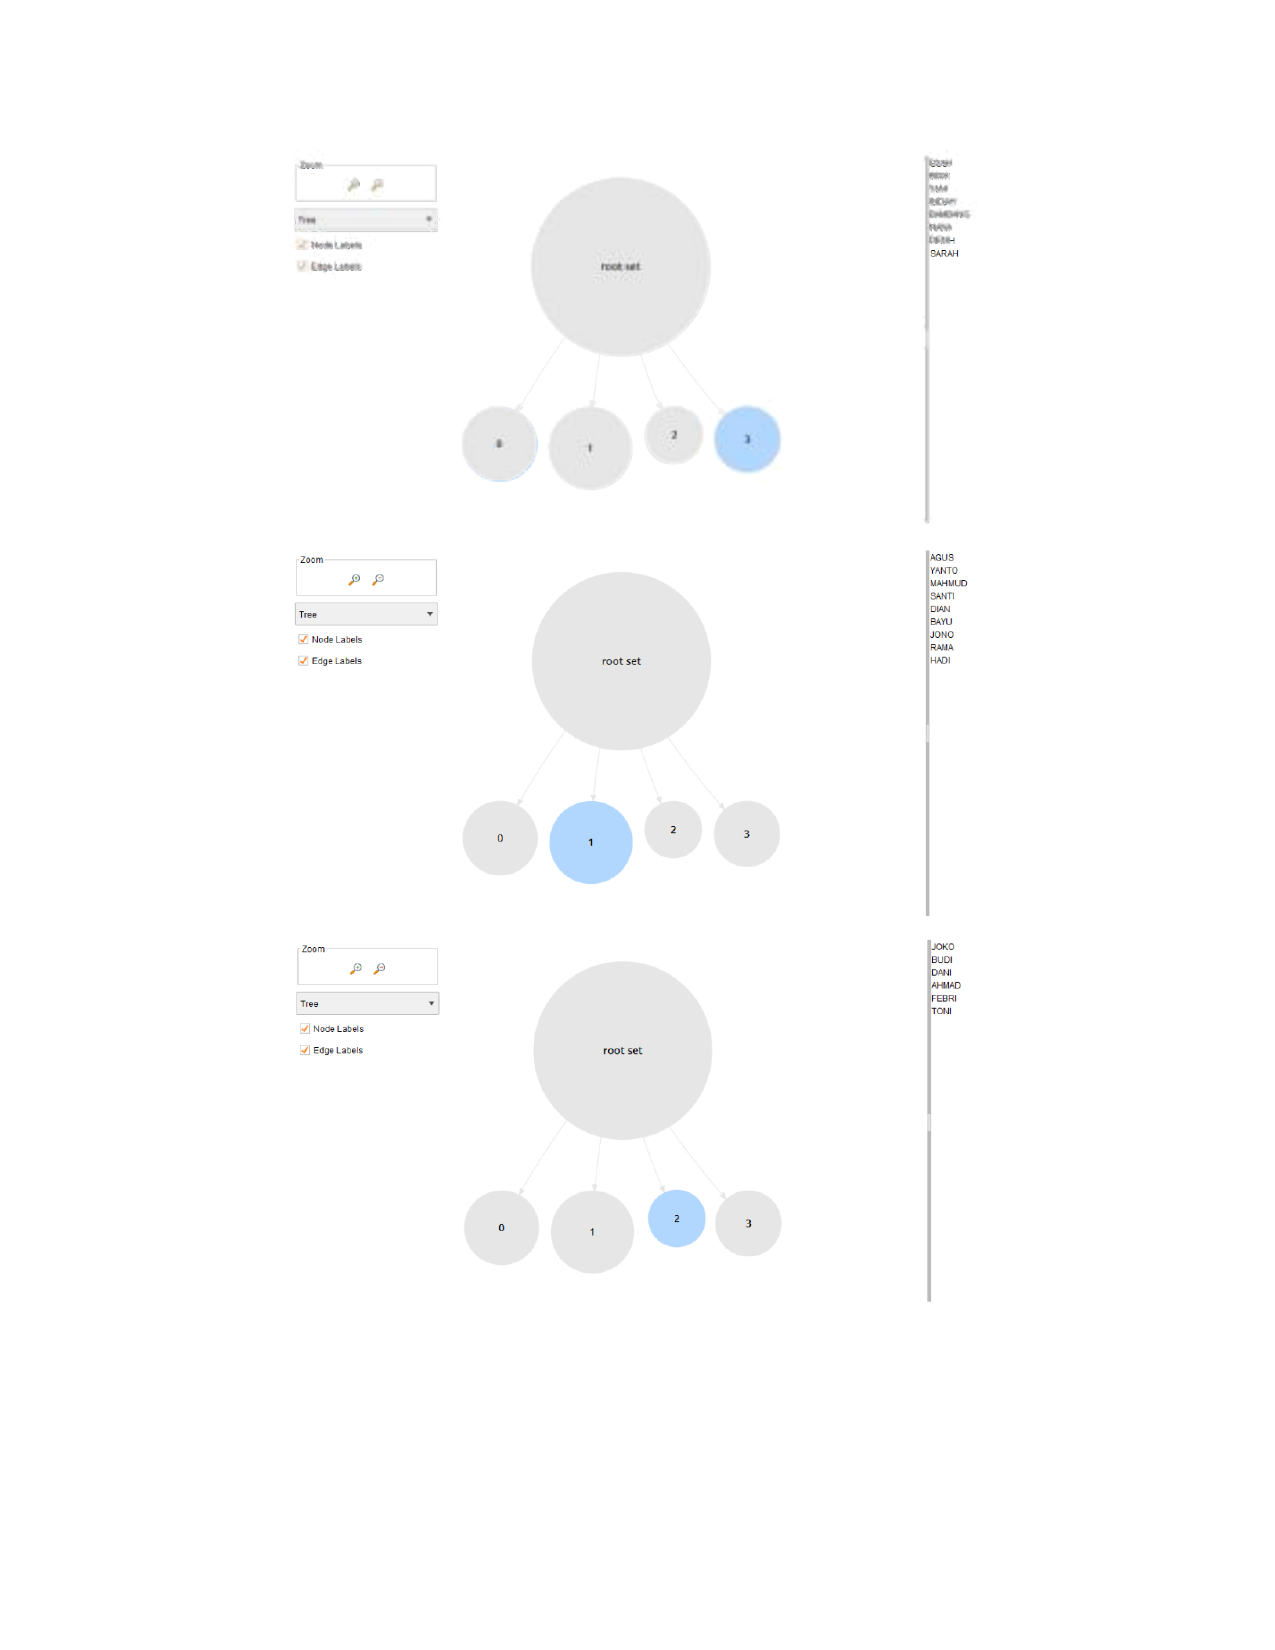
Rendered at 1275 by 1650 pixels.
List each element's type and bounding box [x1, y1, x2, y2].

picture [293, 150, 982, 1302]
